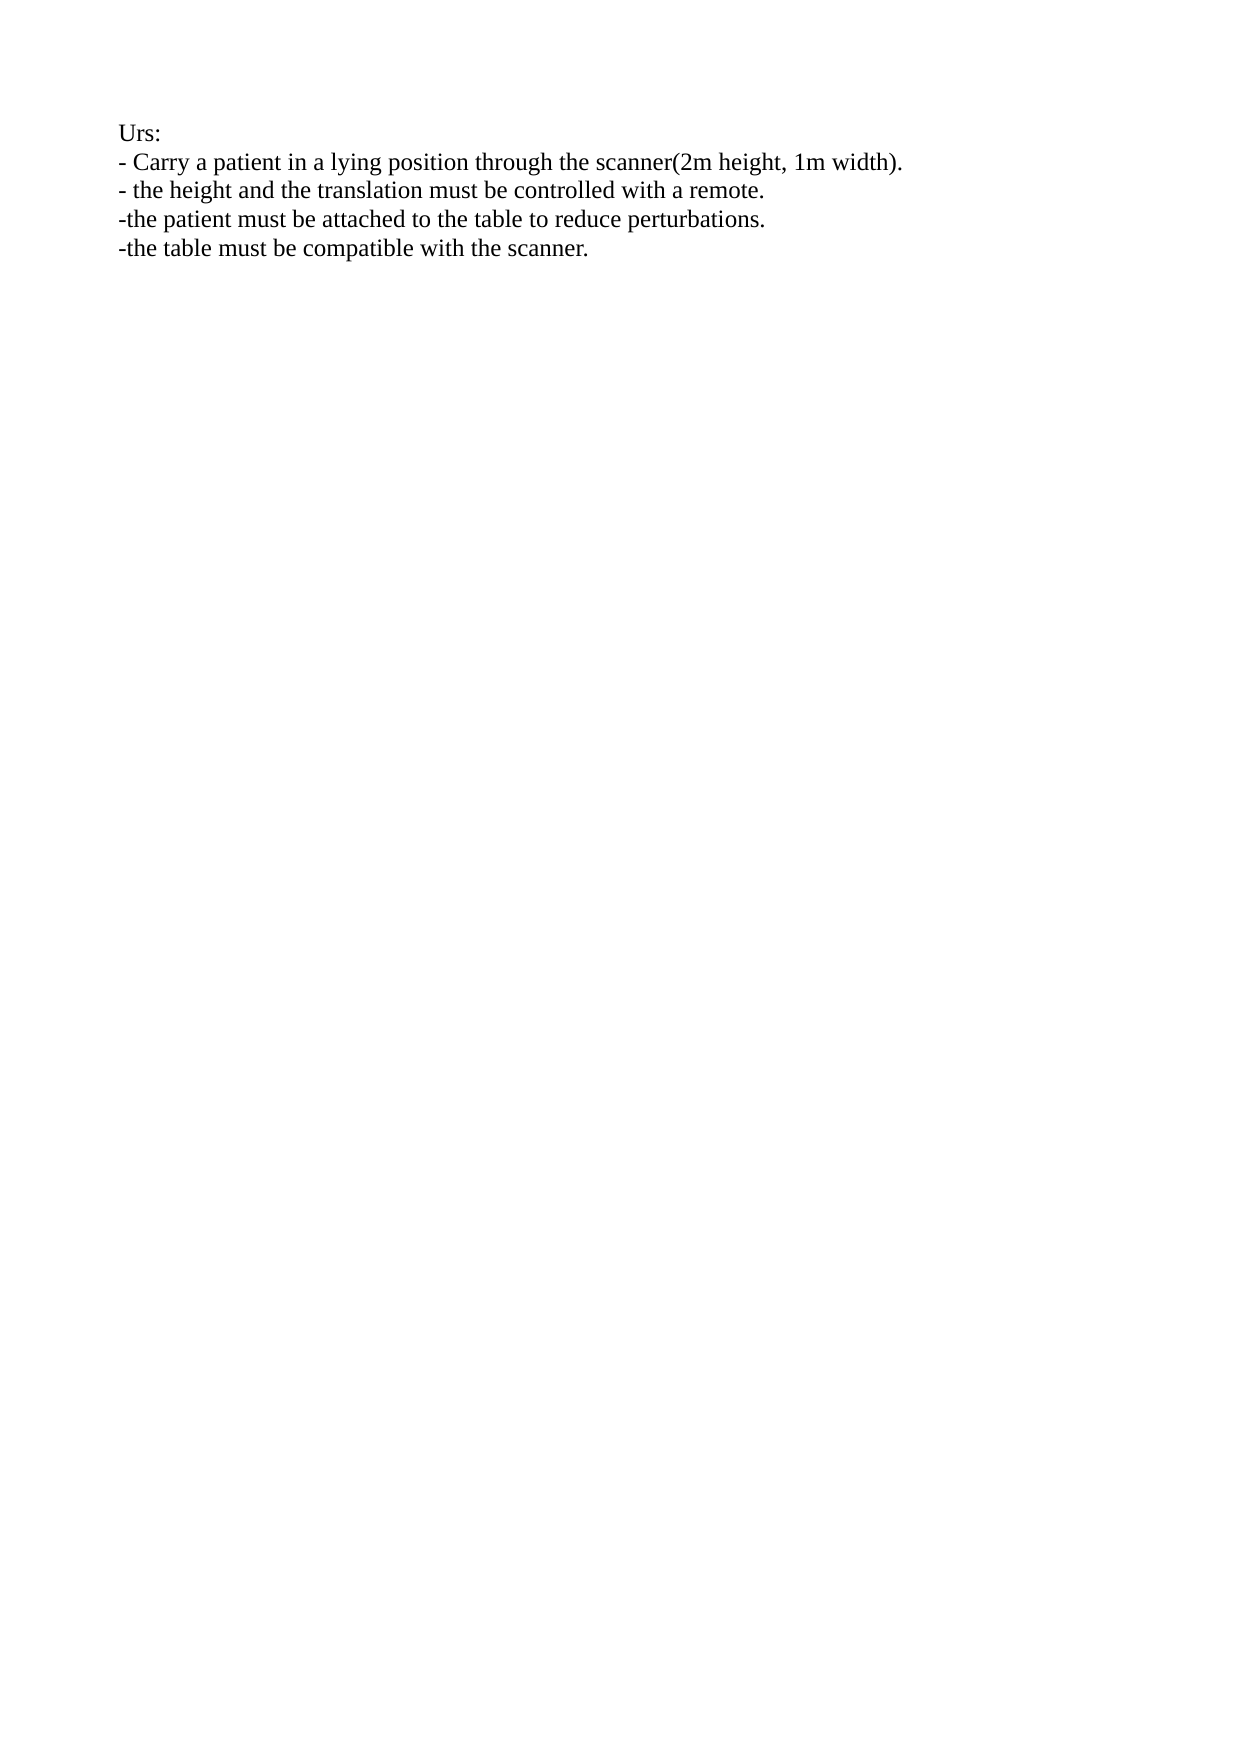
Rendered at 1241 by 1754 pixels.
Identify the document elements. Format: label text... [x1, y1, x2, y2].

text - Carry a patient in a lying position through the scanner(2m height, 1m width). [118, 147, 1122, 176]
text Urs: [118, 118, 1122, 147]
text -the patient must be attached to the table to reduce perturbations. [118, 204, 1122, 233]
text -the table must be compatible with the scanner. [118, 233, 1122, 262]
text - the height and the translation must be controlled with a remote. [118, 176, 1122, 204]
